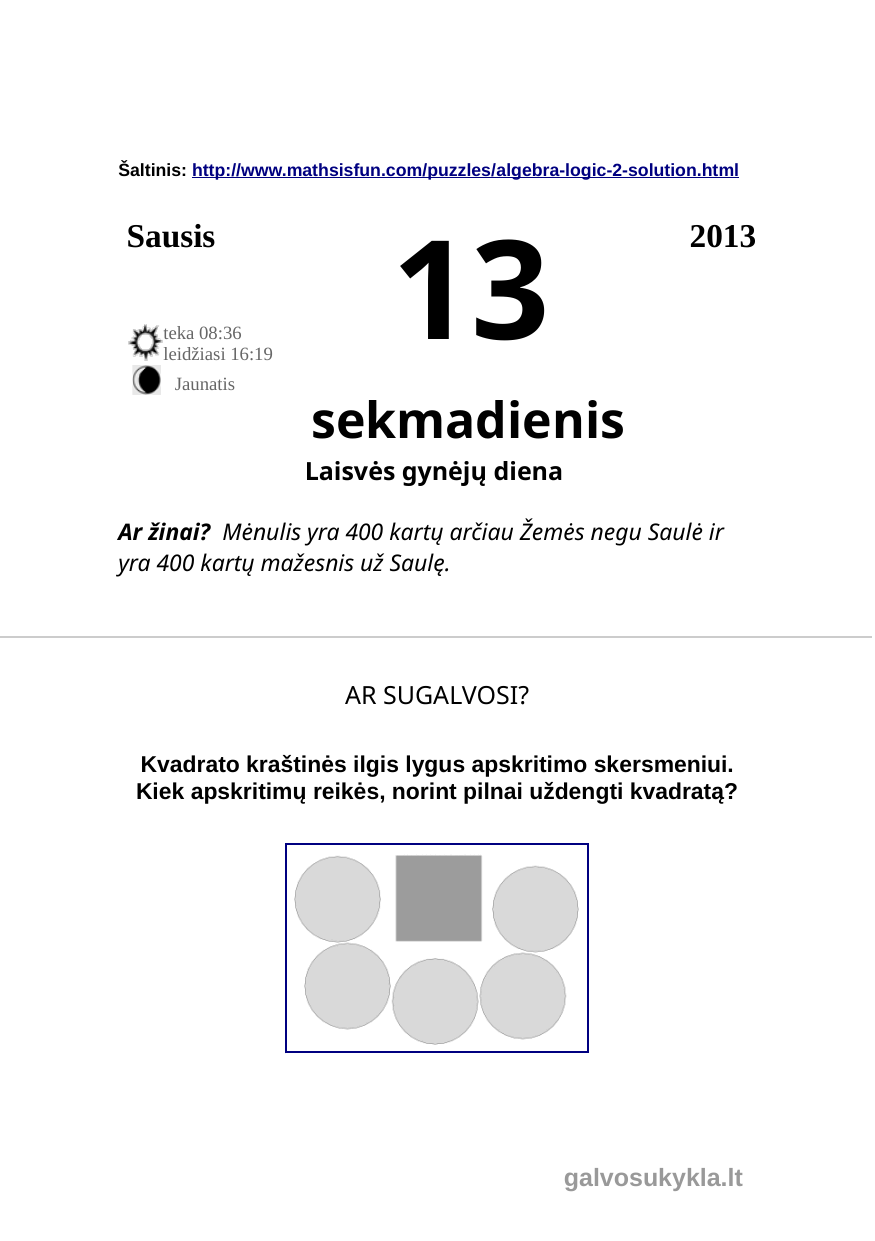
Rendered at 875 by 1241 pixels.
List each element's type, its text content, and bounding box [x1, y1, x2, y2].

text Laisvės gynėjų diena [118, 454, 756, 488]
text Šaltinis: http://www.mathsisfun.com/puzzles/algebra-logic-2-solution.html [118, 159, 756, 180]
table_header 13 sekmadienis [299, 192, 638, 454]
subtitle Kvadrato kraštinės ilgis lygus apskritimo skersmeniui. Kiek apskritimų reikės, norint pilnai uždengti kvadratą? [118, 751, 756, 804]
table_header Sausis teka 08:36 leidžiasi 16:19 Jaunatis [118, 192, 298, 454]
table_header 2013 [638, 192, 756, 454]
text Ar žinai? Mėnulis yra 400 kartų arčiau Žemės negu Saulė ir yra 400 kartų mažesnis už Saulę. [118, 516, 756, 579]
text AR SUGALVOSI? [118, 678, 756, 712]
